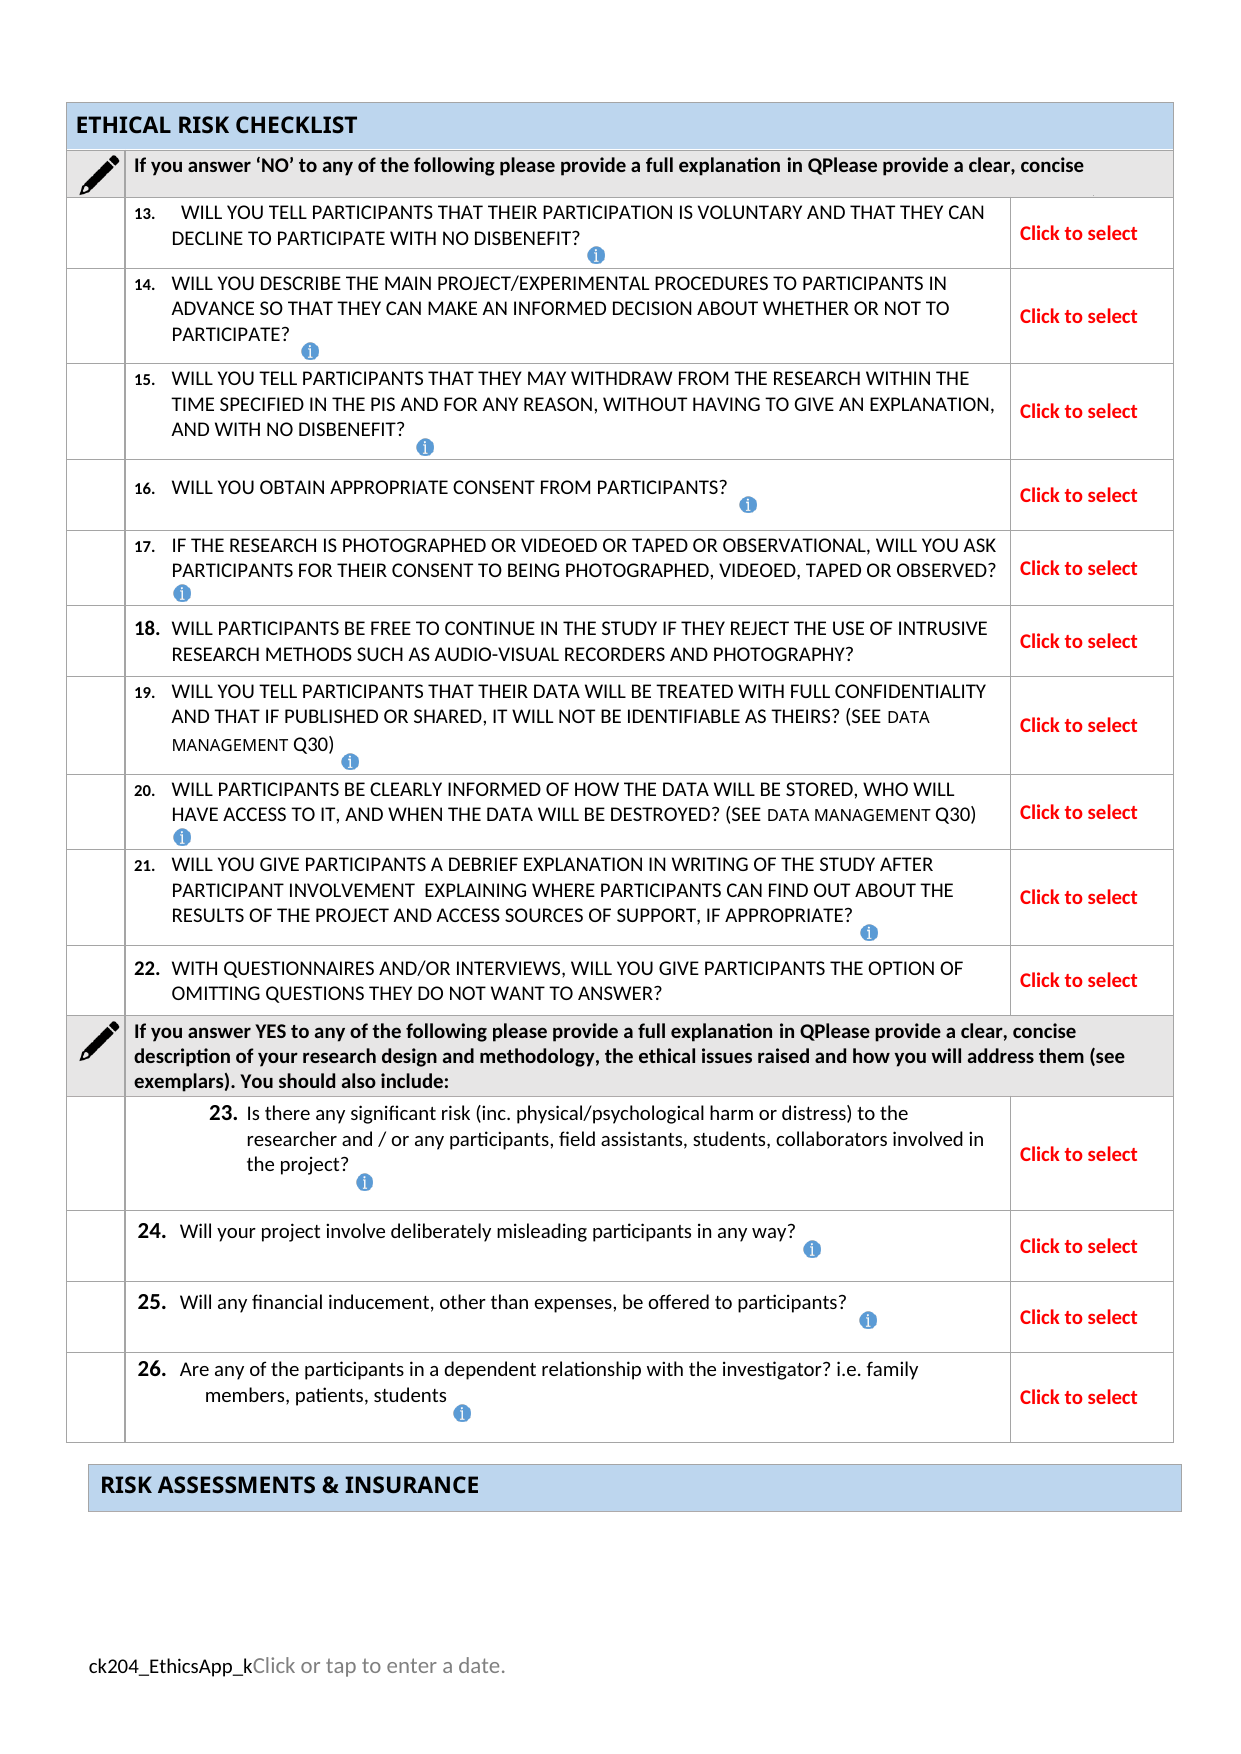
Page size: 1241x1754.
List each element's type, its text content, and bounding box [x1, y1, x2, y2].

table_cell [67, 677, 124, 773]
table_cell Will your project involve deliberately misleading participants in any way? [126, 1211, 1010, 1281]
table_cell Click to select [1011, 364, 1173, 459]
table_cell [67, 1353, 124, 1442]
picture [586, 245, 607, 266]
table_cell Click to select [1011, 198, 1173, 267]
table_cell [67, 151, 124, 197]
table_cell Click to select [1011, 606, 1173, 676]
table_cell Is there any significant risk (inc. physical/psychological harm or distress) to the researcher and / or any participants, field assistants, students, collaborators involved in the project? [126, 1097, 1010, 1210]
table_cell [67, 1282, 124, 1352]
picture [451, 1402, 473, 1424]
picture [801, 1238, 823, 1260]
picture [858, 922, 880, 943]
table_cell [67, 606, 124, 676]
picture [737, 494, 759, 515]
table_cell [67, 850, 124, 944]
table_header ETHICal risk CHECKLIST [67, 103, 1173, 149]
picture [414, 436, 436, 458]
table_cell [67, 531, 124, 605]
table_cell Click to select [1011, 775, 1173, 849]
table_cell Will you tell participants that their participation is voluntary and that they can decline to participate with no disbenefit? [126, 198, 1010, 267]
picture [857, 1309, 879, 1331]
table_cell Click to select [1011, 269, 1173, 363]
table_cell If you answer ‘NO’ to any of the following please provide a full explanation in QPlease provide a clear, concise description of your research design and methodology, the ethical issues raised and how you will address them (see exemplars). You should also include: [126, 151, 1173, 197]
picture [299, 341, 321, 362]
picture [354, 1171, 375, 1193]
table_cell Click to select [1011, 1282, 1173, 1352]
table_cell [67, 364, 124, 459]
table_cell If you answer YES to any of the following please provide a full explanation in QPlease provide a clear, concise description of your research design and methodology, the ethical issues raised and how you will address them (see exemplars). You should also include: [126, 1016, 1173, 1096]
table_cell Click to select [1011, 946, 1173, 1015]
table_cell [67, 460, 124, 529]
table_cell Will participants be clearly informed of how the data will be stored, who will have access to it, and when the data will be destroyed? (see DATA MANAGEMENT Q30) [126, 775, 1010, 849]
picture [75, 1017, 123, 1065]
table_cell Click to select [1011, 677, 1173, 773]
table_cell With questionnaires and/or interviews, will you give participants the option of omitting questions they do not want to answer? [126, 946, 1010, 1015]
table_header RISK ASSESSMENTS & INSURANCE [89, 1465, 1181, 1511]
table_cell Will you tell participants that their data will be treated with full confidentiality and that if published or shared, it will not be identifiable as theirs? (see DATA MANAGEMENT Q30) [126, 677, 1010, 773]
table_cell Click to select [1011, 1353, 1173, 1442]
table_cell Click to select [1011, 1211, 1173, 1281]
table_cell [67, 1097, 124, 1210]
table_cell Click to select [1011, 1097, 1173, 1210]
table_cell Will you tell participants that they may withdraw from the research within the time specified in the PIS and for any reason, without having to give an explanation, and with no disbenefit? [126, 364, 1010, 459]
table_cell Will you give participants a debrief explanation in writing of the study after participant involvement explaining where participants can find out about the results of the project and access sources of support, if appropriate? [126, 850, 1010, 944]
table_cell [67, 1211, 124, 1281]
table_cell Will participants be free to continue in the study if they reject the use of intrusive research methods such as audio-visual recorders and photography? [126, 606, 1010, 676]
picture [339, 751, 361, 772]
table_cell Will any financial inducement, other than expenses, be offered to participants? [126, 1282, 1010, 1352]
table_cell [67, 775, 124, 849]
table_cell Are any of the participants in a dependent relationship with the investigator? i.e. family members, patients, students [126, 1353, 1010, 1442]
table_cell [67, 198, 124, 267]
table_cell Will you obtain appropriate consent from participants? [126, 460, 1010, 529]
table_cell [67, 269, 124, 363]
picture [75, 152, 123, 196]
table_cell If the research is photographed or videoed or taped or observational, will you ask participants for their consent to being photographed, videoed, taped or observed? [126, 531, 1010, 605]
table_cell Click to select [1011, 850, 1173, 944]
table_cell Click to select [1011, 460, 1173, 529]
picture [171, 582, 193, 604]
table_cell [67, 1016, 124, 1096]
picture [171, 826, 193, 848]
table_cell Click to select [1011, 531, 1173, 605]
table_cell Will you describe the main project/experimental procedures to participants in advance so that they can make an informed decision about whether or not to participate? [126, 269, 1010, 363]
table_cell [67, 946, 124, 1015]
